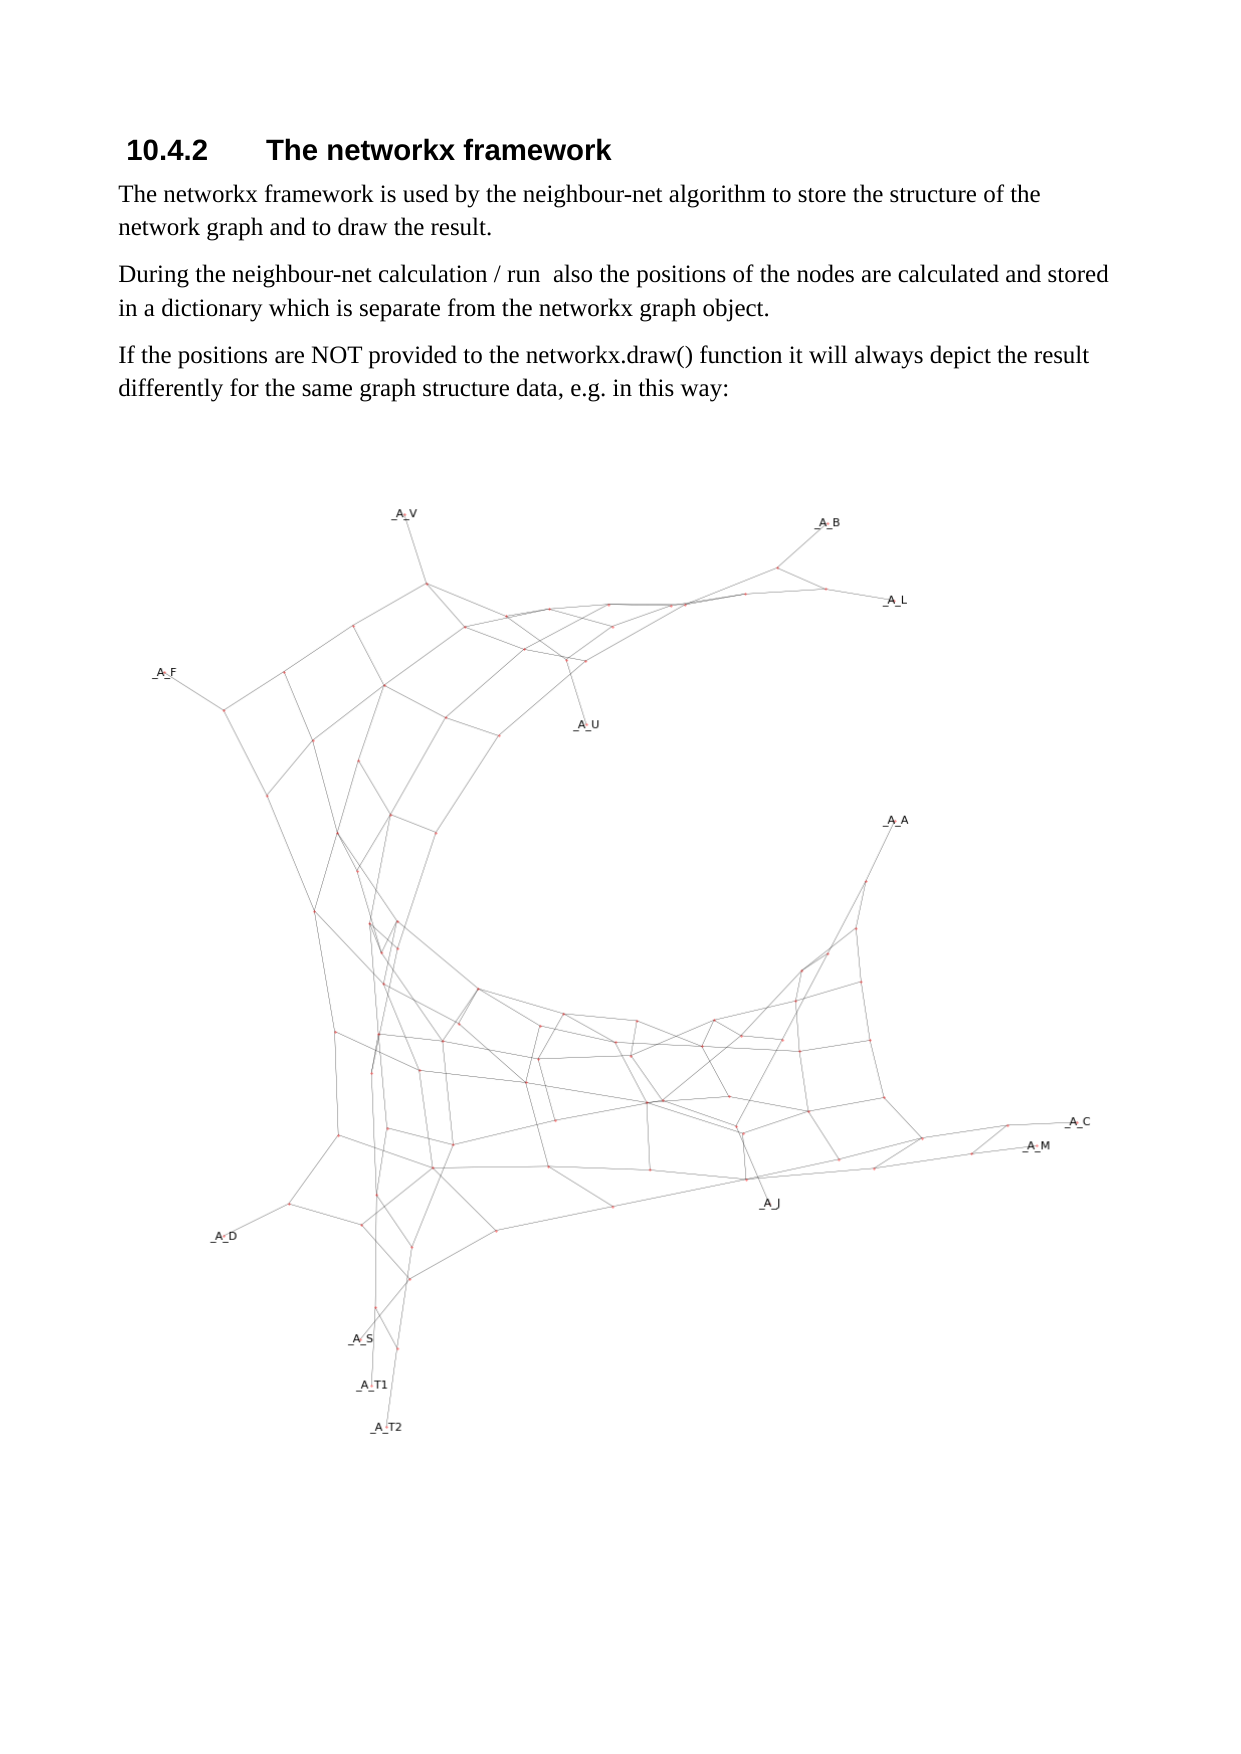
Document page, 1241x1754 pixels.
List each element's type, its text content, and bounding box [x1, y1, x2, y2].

picture [118, 468, 1123, 1473]
text During the neighbour-net calculation / run also the positions of the nodes are calculated and stored in a dictionary which is separate from the networkx graph object. [118, 259, 1122, 321]
text If the positions are NOT provided to the networkx.draw() function it will always depict the result differently for the same graph structure data, e.g. in this way: [118, 340, 1122, 402]
text The networkx framework is used by the neighbour-net algorithm to store the structure of the network graph and to draw the result. [118, 179, 1122, 241]
subtitle The networkx framework [118, 133, 1122, 166]
